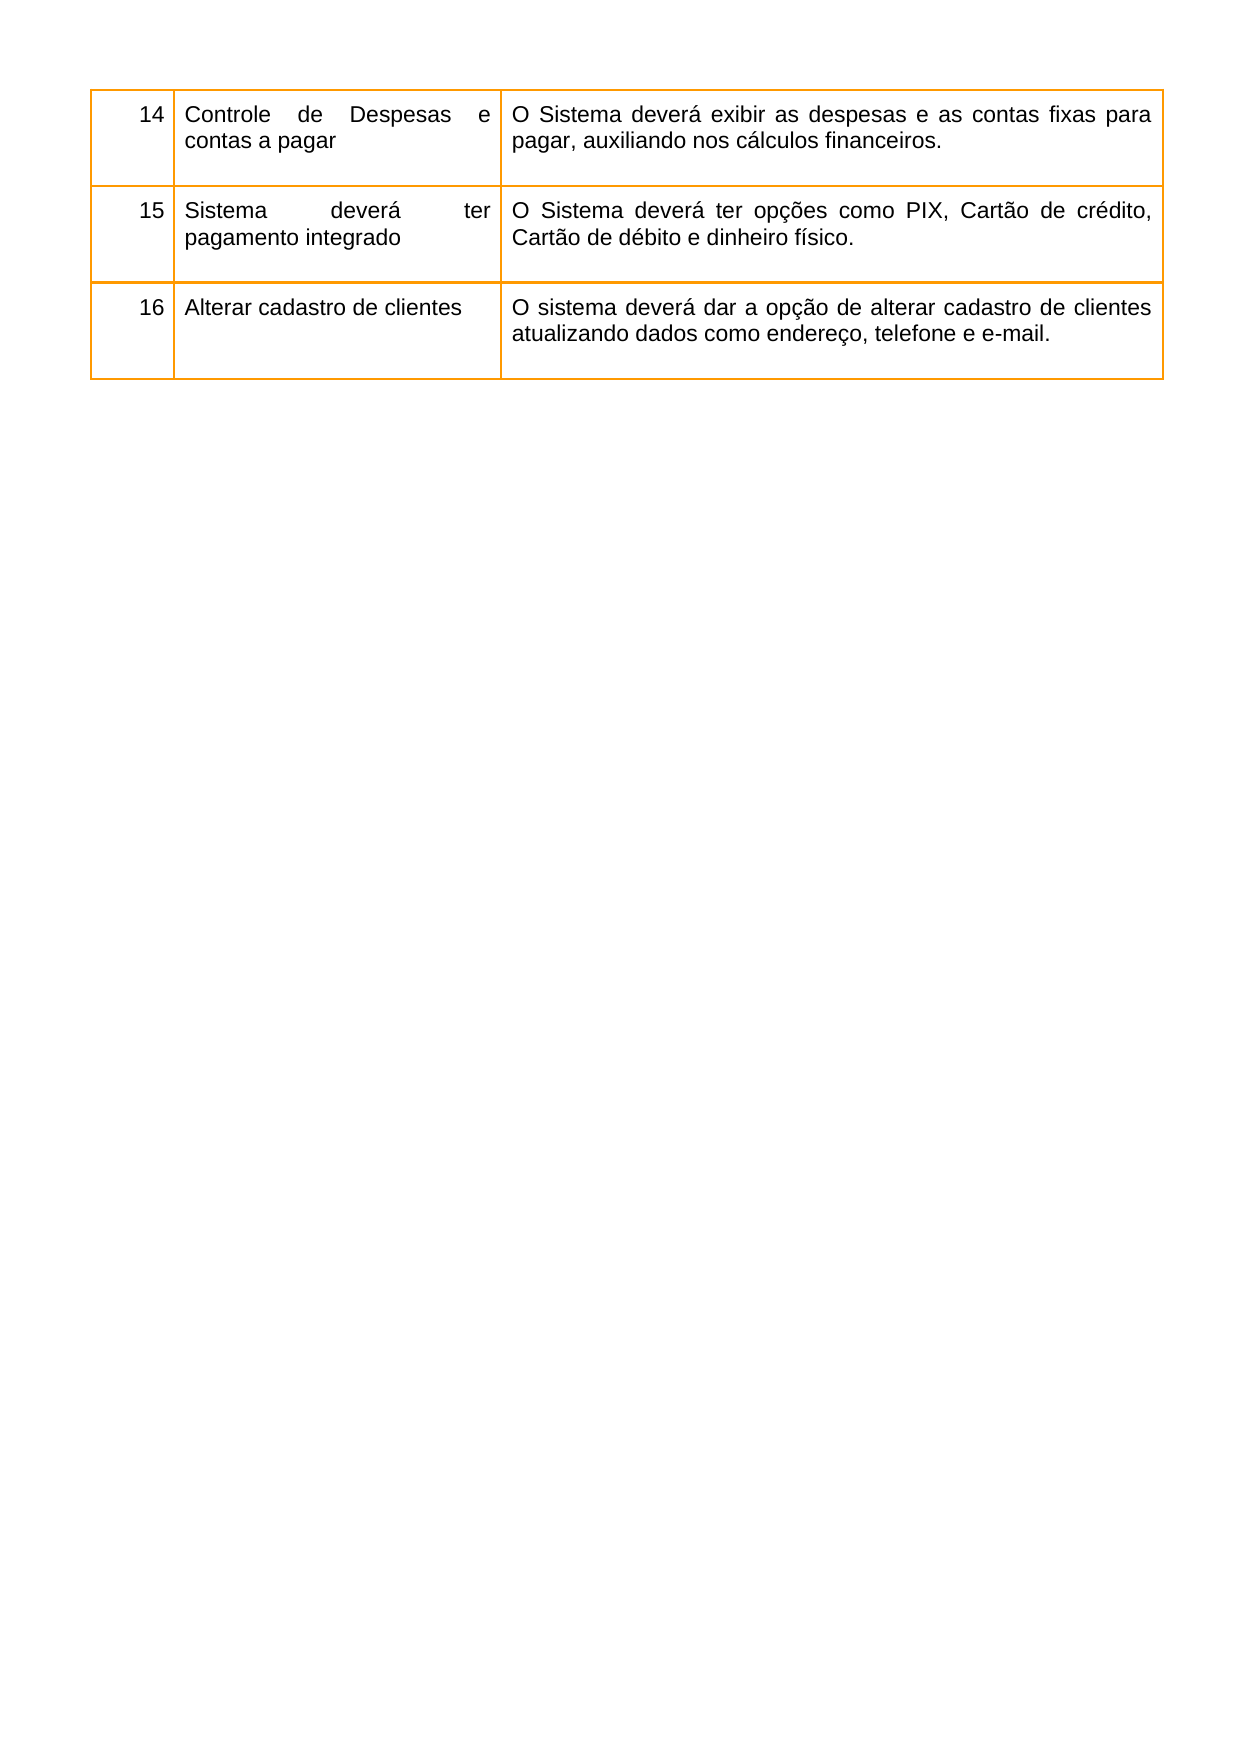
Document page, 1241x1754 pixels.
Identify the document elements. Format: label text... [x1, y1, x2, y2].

table_cell Sistema deverá ter pagamento integrado [175, 187, 500, 281]
table_cell Controle de Despesas e contas a pagar [175, 91, 500, 185]
table_cell [92, 187, 173, 281]
table_cell [92, 284, 173, 378]
table_cell Alterar cadastro de clientes [175, 284, 500, 378]
table_cell [92, 91, 173, 185]
table_cell O sistema deverá dar a opção de alterar cadastro de clientes atualizando dados como endereço, telefone e e-mail. [502, 284, 1162, 378]
table_cell O Sistema deverá exibir as despesas e as contas fixas para pagar, auxiliando nos cálculos financeiros. [502, 91, 1162, 185]
table_cell O Sistema deverá ter opções como PIX, Cartão de crédito, Cartão de débito e dinheiro físico. [502, 187, 1162, 281]
